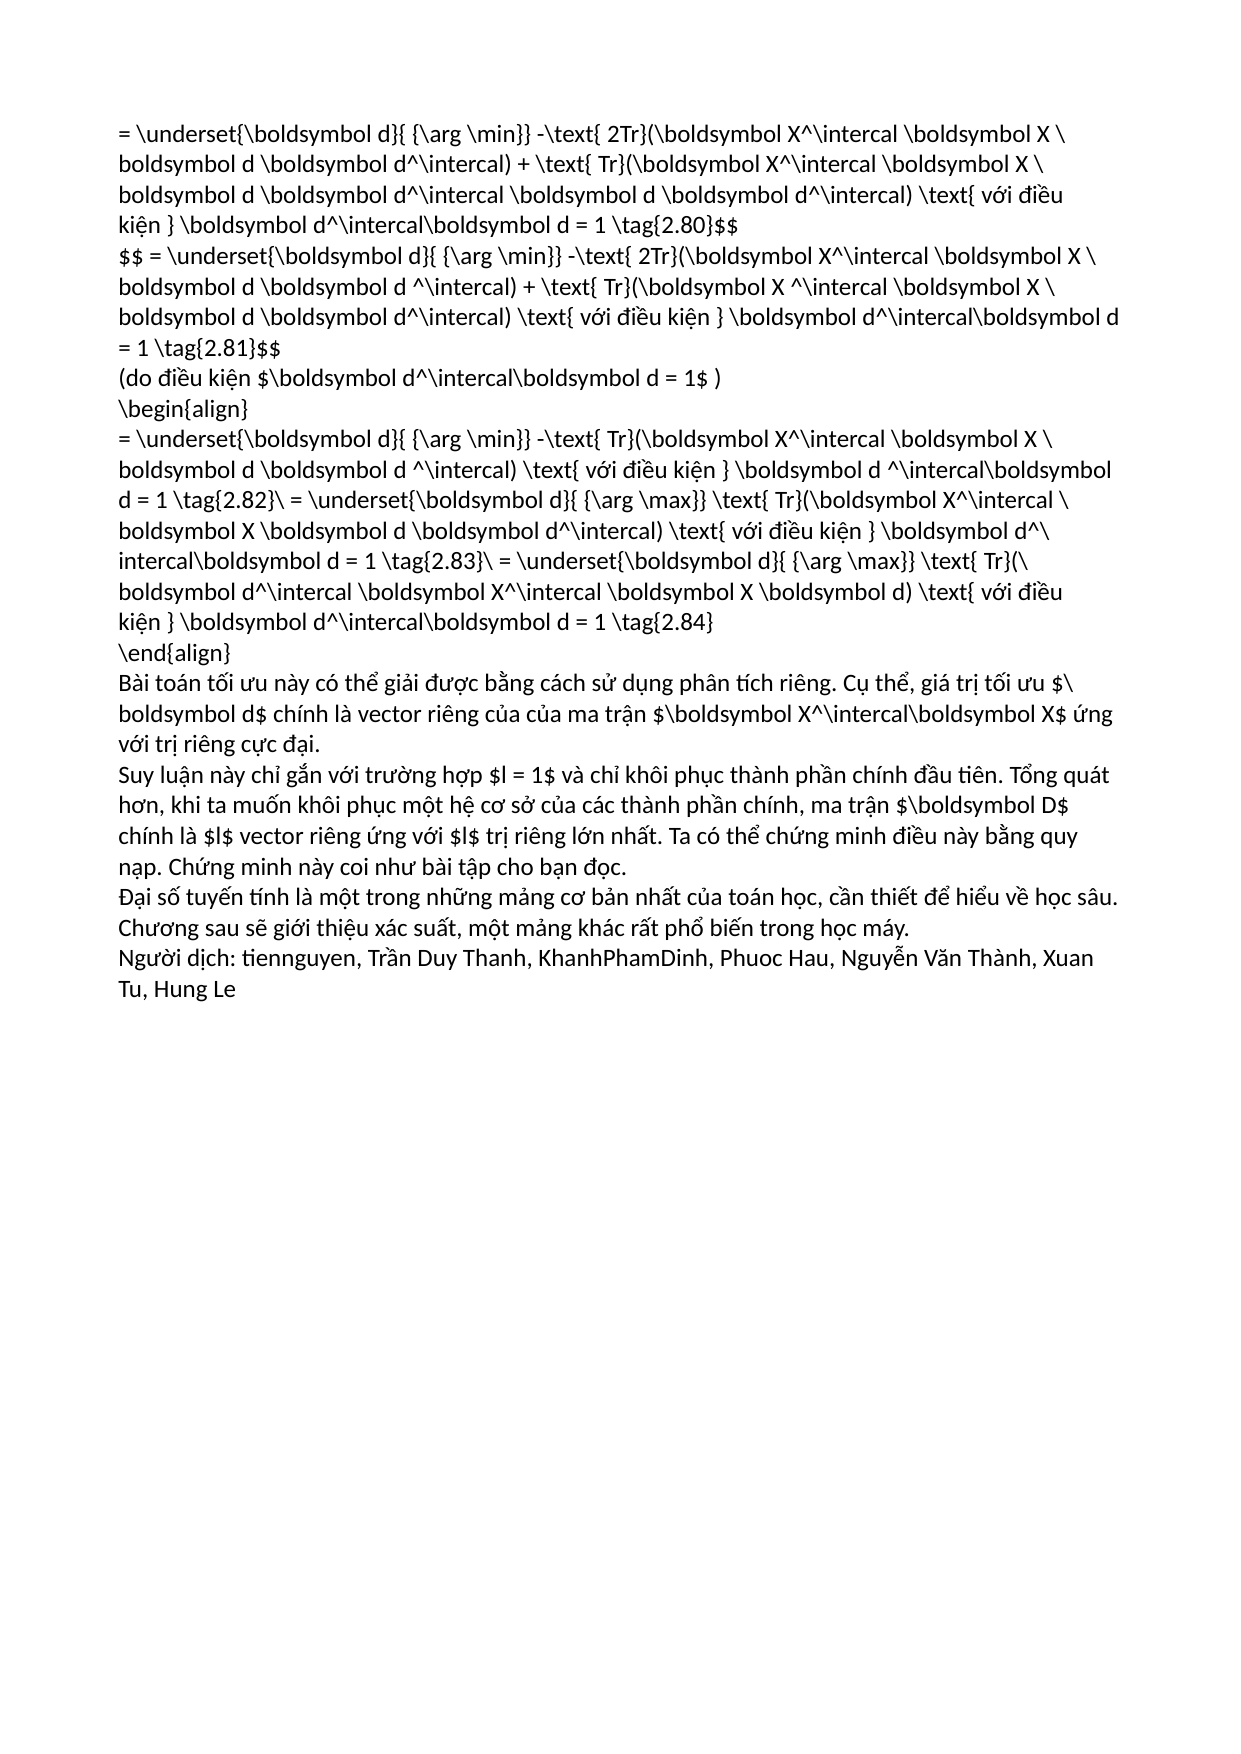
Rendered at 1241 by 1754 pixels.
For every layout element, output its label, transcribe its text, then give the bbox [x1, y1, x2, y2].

text (do điều kiện $\boldsymbol d^\intercal\boldsymbol d = 1$ ) [118, 362, 1122, 393]
text \end{align} [118, 637, 1122, 667]
text $$ = \underset{\boldsymbol d}{ {\arg \min}} -\text{ 2Tr}(\boldsymbol X^\intercal \boldsymbol X \boldsymbol d \boldsymbol d ^\intercal) + \text{ Tr}(\boldsymbol X ^\intercal \boldsymbol X \boldsymbol d \boldsymbol d^\intercal) \text{ với điều kiện } \boldsymbol d^\intercal\boldsymbol d = 1 \tag{2.81}$$ [118, 240, 1122, 362]
text \begin{align} [118, 393, 1122, 423]
text Người dịch: tiennguyen, Trần Duy Thanh, KhanhPhamDinh, Phuoc Hau, Nguyễn Văn Thành, Xuan Tu, Hung Le [118, 942, 1122, 1003]
text Suy luận này chỉ gắn với trường hợp $l = 1$ và chỉ khôi phục thành phần chính đầu tiên. Tổng quát hơn, khi ta muốn khôi phục một hệ cơ sở của các thành phần chính, ma trận $\boldsymbol D$ chính là $l$ vector riêng ứng với $l$ trị riêng lớn nhất. Ta có thể chứng minh điều này bằng quy nạp. Chứng minh này coi như bài tập cho bạn đọc. [118, 759, 1122, 881]
text = \underset{\boldsymbol d}{ {\arg \min}} -\text{ 2Tr}(\boldsymbol X^\intercal \boldsymbol X \boldsymbol d \boldsymbol d^\intercal) + \text{ Tr}(\boldsymbol X^\intercal \boldsymbol X \boldsymbol d \boldsymbol d^\intercal \boldsymbol d \boldsymbol d^\intercal) \text{ với điều kiện } \boldsymbol d^\intercal\boldsymbol d = 1 \tag{2.80}$$ [118, 118, 1122, 240]
text Bài toán tối ưu này có thể giải được bằng cách sử dụng phân tích riêng. Cụ thể, giá trị tối ưu $\boldsymbol d$ chính là vector riêng của của ma trận $\boldsymbol X^\intercal\boldsymbol X$ ứng với trị riêng cực đại. [118, 667, 1122, 759]
text = \underset{\boldsymbol d}{ {\arg \min}} -\text{ Tr}(\boldsymbol X^\intercal \boldsymbol X \boldsymbol d \boldsymbol d ^\intercal) \text{ với điều kiện } \boldsymbol d ^\intercal\boldsymbol d = 1 \tag{2.82}\ = \underset{\boldsymbol d}{ {\arg \max}} \text{ Tr}(\boldsymbol X^\intercal \boldsymbol X \boldsymbol d \boldsymbol d^\intercal) \text{ với điều kiện } \boldsymbol d^\intercal\boldsymbol d = 1 \tag{2.83}\ = \underset{\boldsymbol d}{ {\arg \max}} \text{ Tr}(\boldsymbol d^\intercal \boldsymbol X^\intercal \boldsymbol X \boldsymbol d) \text{ với điều kiện } \boldsymbol d^\intercal\boldsymbol d = 1 \tag{2.84} [118, 423, 1122, 637]
text Đại số tuyến tính là một trong những mảng cơ bản nhất của toán học, cần thiết để hiểu về học sâu. Chương sau sẽ giới thiệu xác suất, một mảng khác rất phổ biến trong học máy. [118, 881, 1122, 942]
